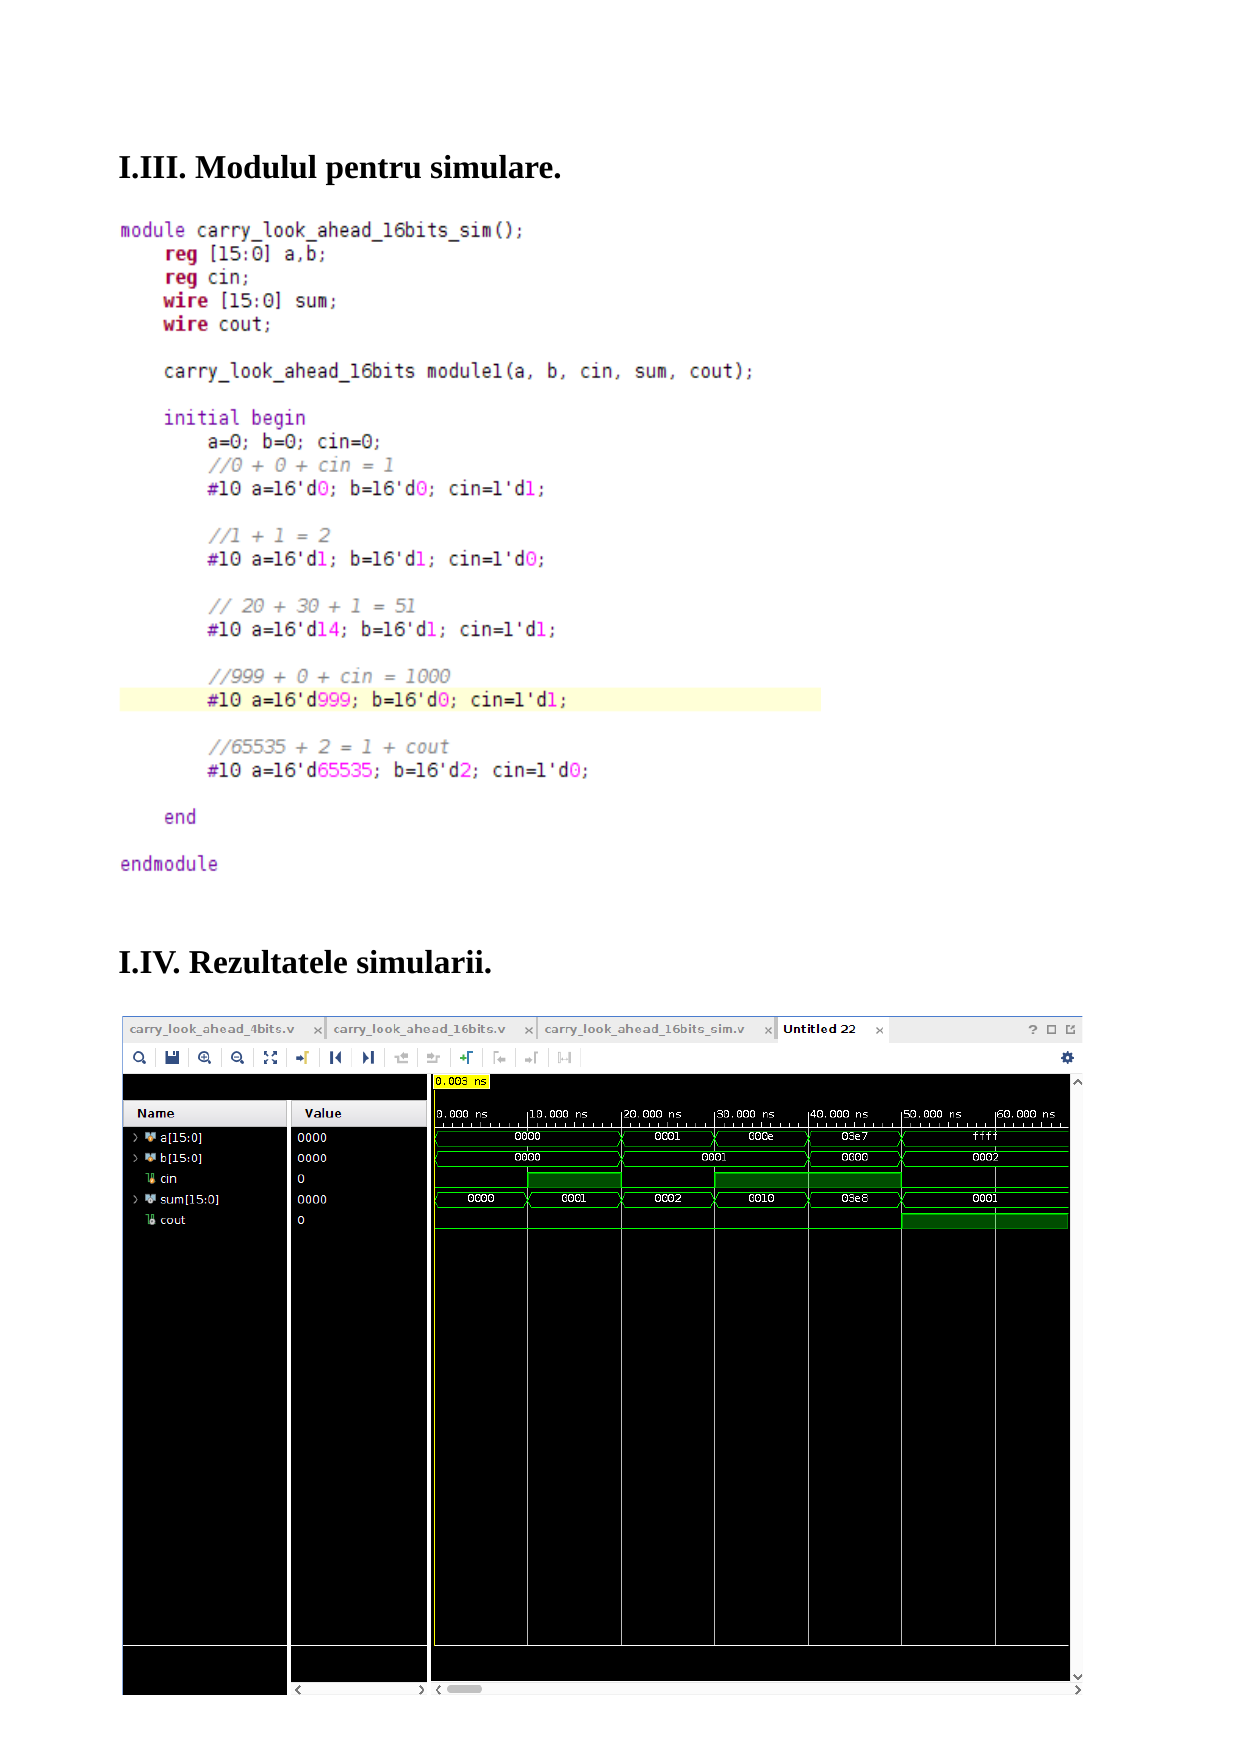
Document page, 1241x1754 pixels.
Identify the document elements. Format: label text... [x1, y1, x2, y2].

picture [122, 1016, 1083, 1695]
picture [106, 220, 821, 893]
text I.IV. Rezultatele simularii. [118, 942, 1122, 981]
text I.III. Modulul pentru simulare. [118, 147, 1122, 185]
